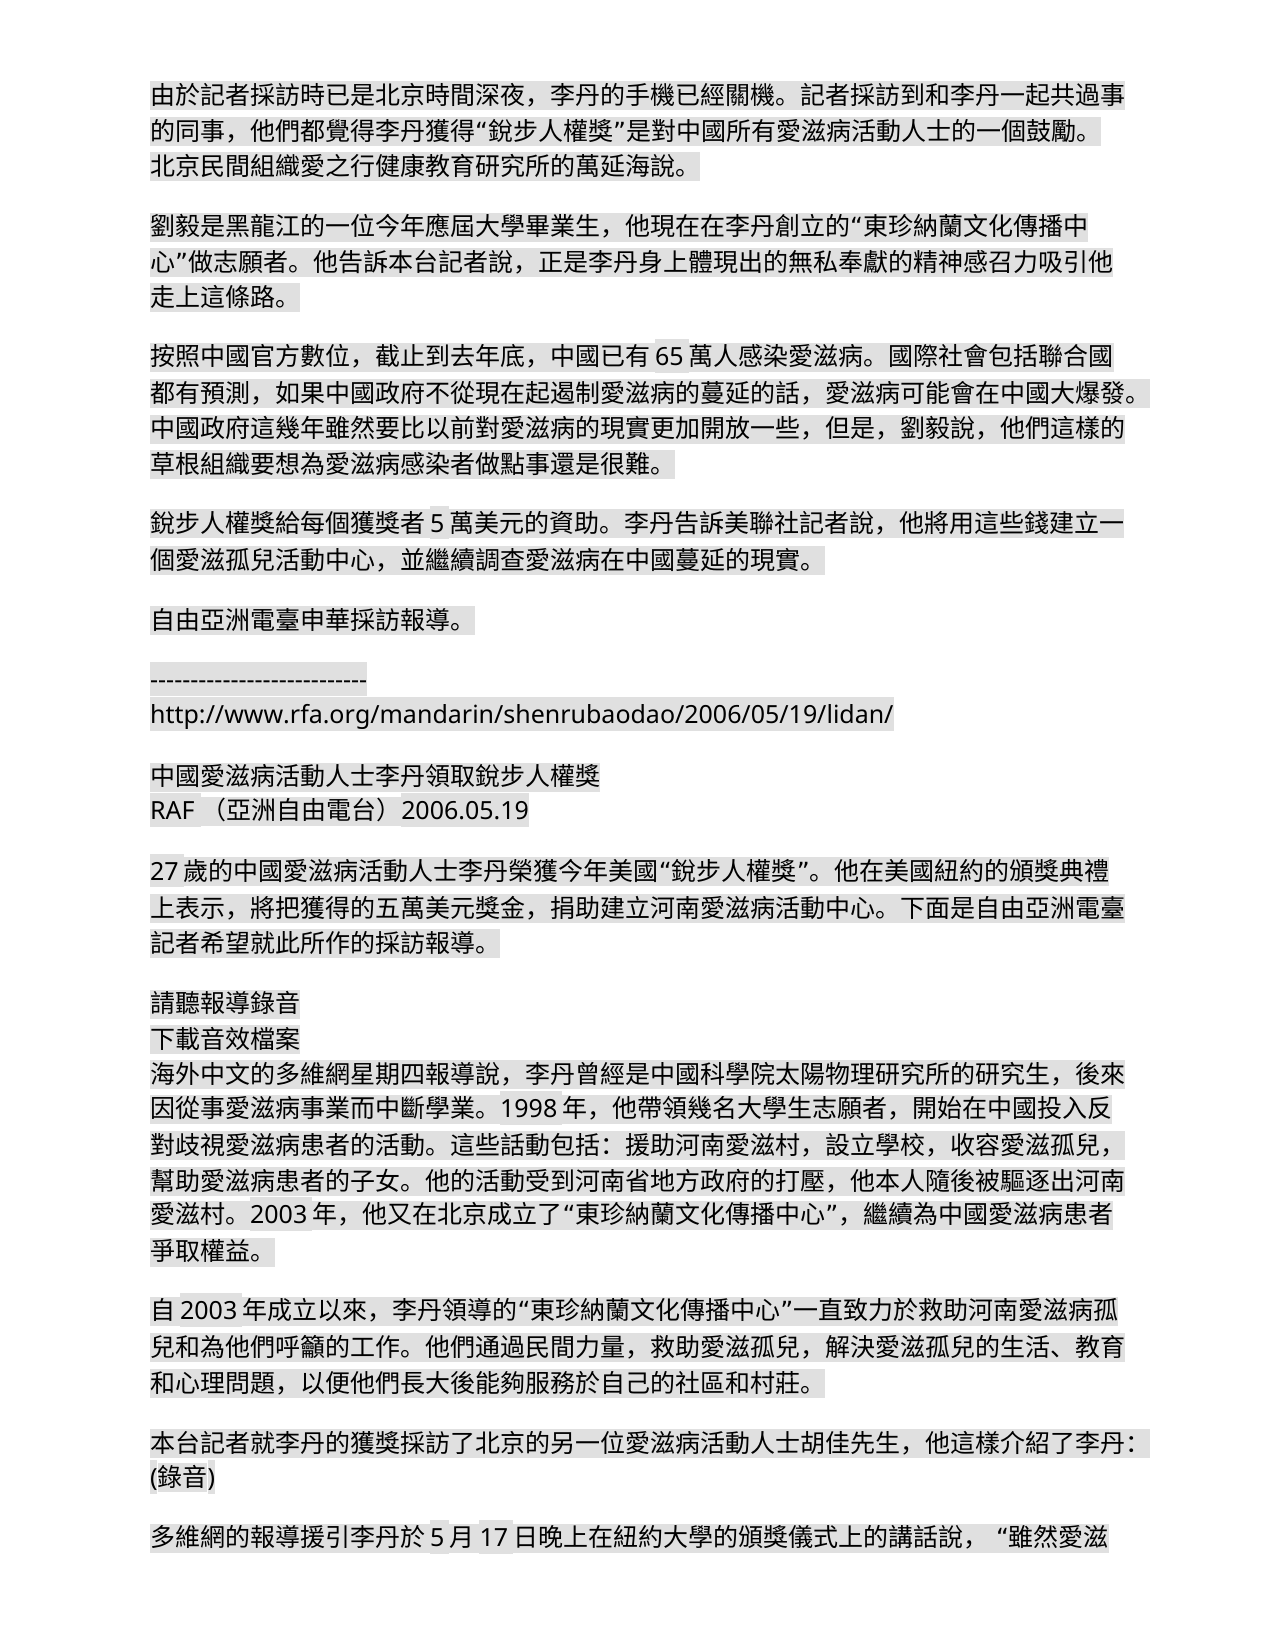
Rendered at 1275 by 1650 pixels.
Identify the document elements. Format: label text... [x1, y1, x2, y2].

text 自2003年成立以來，李丹領導的“東珍納蘭文化傳播中心”一直致力於救助河南愛滋病孤兒和為他們呼籲的工作。他們通過民間力量，救助愛滋孤兒，解決愛滋孤兒的生活、教育和心理問題，以便他們長大後能夠服務於自己的社區和村莊。 [150, 1292, 1125, 1398]
text 劉毅是黑龍江的一位今年應屆大學畢業生，他現在在李丹創立的“東珍納蘭文化傳播中心”做志願者。他告訴本台記者說，正是李丹身上體現出的無私奉獻的精神感召力吸引他走上這條路。 [150, 206, 1125, 312]
text 中國愛滋病活動人士李丹領取銳步人權獎 RAF （亞洲自由電台）2006.05.19 [150, 756, 1125, 827]
text 請聽報導錄音 下載音效檔案 海外中文的多維網星期四報導說，李丹曾經是中國科學院太陽物理研究所的研究生，後來因從事愛滋病事業而中斷學業。1998年，他帶領幾名大學生志願者，開始在中國投入反對歧視愛滋病患者的活動。這些話動包括：援助河南愛滋村，設立學校，收容愛滋孤兒，幫助愛滋病患者的子女。他的活動受到河南省地方政府的打壓，他本人隨後被驅逐出河南愛滋村。2003年，他又在北京成立了“東珍納蘭文化傳播中心”，繼續為中國愛滋病患者爭取權益。 [150, 983, 1125, 1267]
text 本台記者就李丹的獲獎採訪了北京的另一位愛滋病活動人士胡佳先生，他這樣介紹了李丹：(錄音) [150, 1423, 1125, 1494]
text 銳步人權獎給每個獲獎者5萬美元的資助。李丹告訴美聯社記者說，他將用這些錢建立一個愛滋孤兒活動中心，並繼續調查愛滋病在中國蔓延的現實。 [150, 504, 1125, 575]
text --------------------------- http://www.rfa.org/mandarin/shenrubaodao/2006/05/19/lidan/ [150, 660, 1125, 731]
text 按照中國官方數位，截止到去年底，中國已有65萬人感染愛滋病。國際社會包括聯合國都有預測，如果中國政府不從現在起遏制愛滋病的蔓延的話，愛滋病可能會在中國大爆發。中國政府這幾年雖然要比以前對愛滋病的現實更加開放一些，但是，劉毅說，他們這樣的草根組織要想為愛滋病感染者做點事還是很難。 [150, 337, 1125, 479]
text 多維網的報導援引李丹於5月17日晚上在紐約大學的頒獎儀式上的講話說， “雖然愛滋 [150, 1519, 1125, 1554]
text 自由亞洲電臺申華採訪報導。 [150, 600, 1125, 635]
text 27歲的中國愛滋病活動人士李丹榮獲今年美國“銳步人權獎”。他在美國紐約的頒獎典禮上表示，將把獲得的五萬美元獎金，捐助建立河南愛滋病活動中心。下面是自由亞洲電臺記者希望就此所作的採訪報導。 [150, 852, 1125, 958]
text 由於記者採訪時已是北京時間深夜，李丹的手機已經關機。記者採訪到和李丹一起共過事的同事，他們都覺得李丹獲得“銳步人權獎”是對中國所有愛滋病活動人士的一個鼓勵。北京民間組織愛之行健康教育研究所的萬延海說。 [150, 75, 1125, 181]
